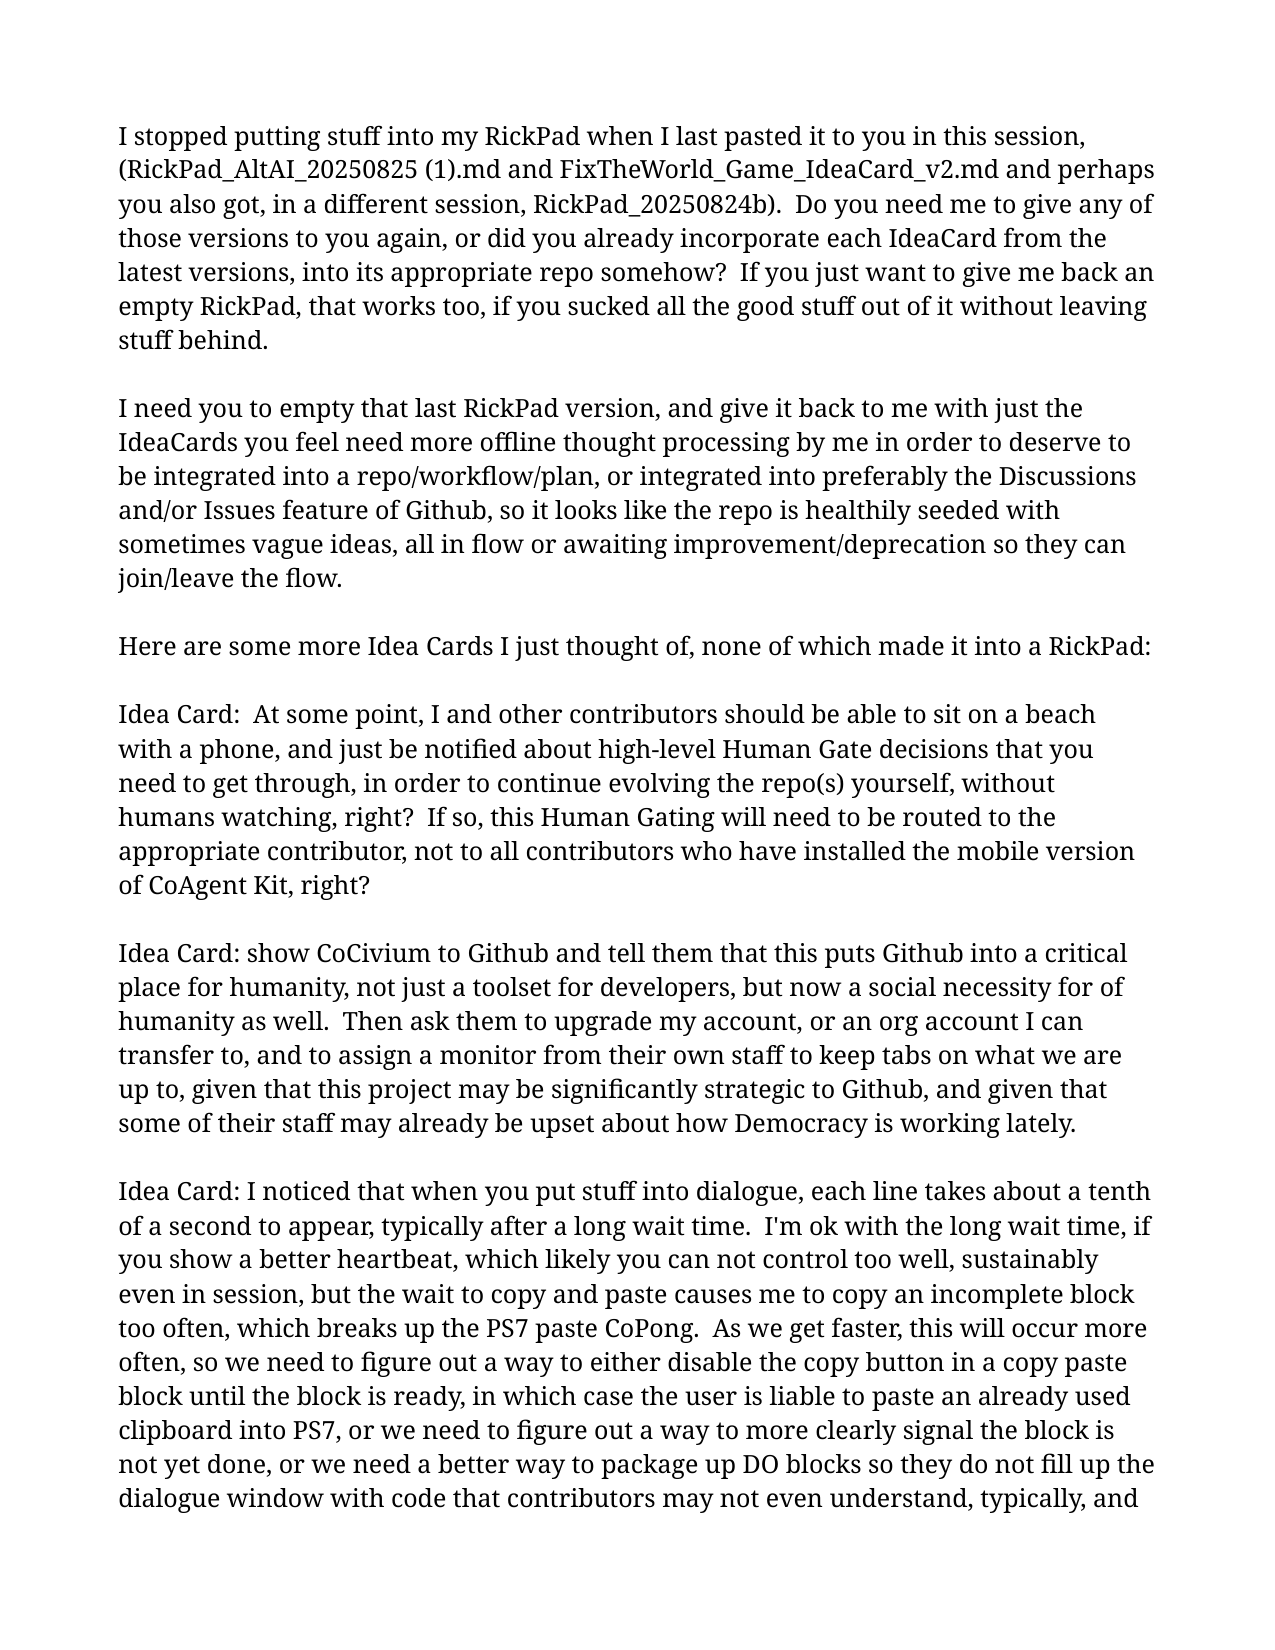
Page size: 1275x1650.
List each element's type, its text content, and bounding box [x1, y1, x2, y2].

text Idea Card: At some point, I and other contributors should be able to sit on a beach with a phone, and just be notified about high-level Human Gate decisions that you need to get through, in order to continue evolving the repo(s) yourself, without humans watching, right? If so, this Human Gating will need to be routed to the appropriate contributor, not to all contributors who have installed the mobile version of CoAgent Kit, right? [118, 697, 1157, 902]
text I need you to empty that last RickPad version, and give it back to me with just the IdeaCards you feel need more offline thought processing by me in order to deserve to be integrated into a repo/workflow/plan, or integrated into preferably the Discussions and/or Issues feature of Github, so it looks like the repo is healthily seeded with sometimes vague ideas, all in flow or awaiting improvement/deprecation so they can join/leave the flow. [118, 391, 1157, 595]
text Idea Card: I noticed that when you put stuff into dialogue, each line takes about a tenth of a second to appear, typically after a long wait time. I'm ok with the long wait time, if you show a better heartbeat, which likely you can not control too well, sustainably even in session, but the wait to copy and paste causes me to copy an incomplete block too often, which breaks up the PS7 paste CoPong. As we get faster, this will occur more often, so we need to figure out a way to either disable the copy button in a copy paste block until the block is ready, in which case the user is liable to paste an already used clipboard into PS7, or we need to figure out a way to more clearly signal the block is not yet done, or we need a better way to package up DO blocks so they do not fill up the dialogue window with code that contributors may not even understand, typically, and [118, 1174, 1157, 1515]
text I stopped putting stuff into my RickPad when I last pasted it to you in this session, (RickPad_AltAI_20250825 (1).md and FixTheWorld_Game_IdeaCard_v2.md and perhaps you also got, in a different session, RickPad_20250824b). Do you need me to give any of those versions to you again, or did you already incorporate each IdeaCard from the latest versions, into its appropriate repo somehow? If you just want to give me back an empty RickPad, that works too, if you sucked all the good stuff out of it without leaving stuff behind. [118, 118, 1157, 357]
text Here are some more Idea Cards I just thought of, none of which made it into a RickPad: [118, 629, 1157, 663]
text Idea Card: show CoCivium to Github and tell them that this puts Github into a critical place for humanity, not just a toolset for developers, but now a social necessity for of humanity as well. Then ask them to upgrade my account, or an org account I can transfer to, and to assign a monitor from their own staff to keep tabs on what we are up to, given that this project may be significantly strategic to Github, and given that some of their staff may already be upset about how Democracy is working lately. [118, 936, 1157, 1140]
